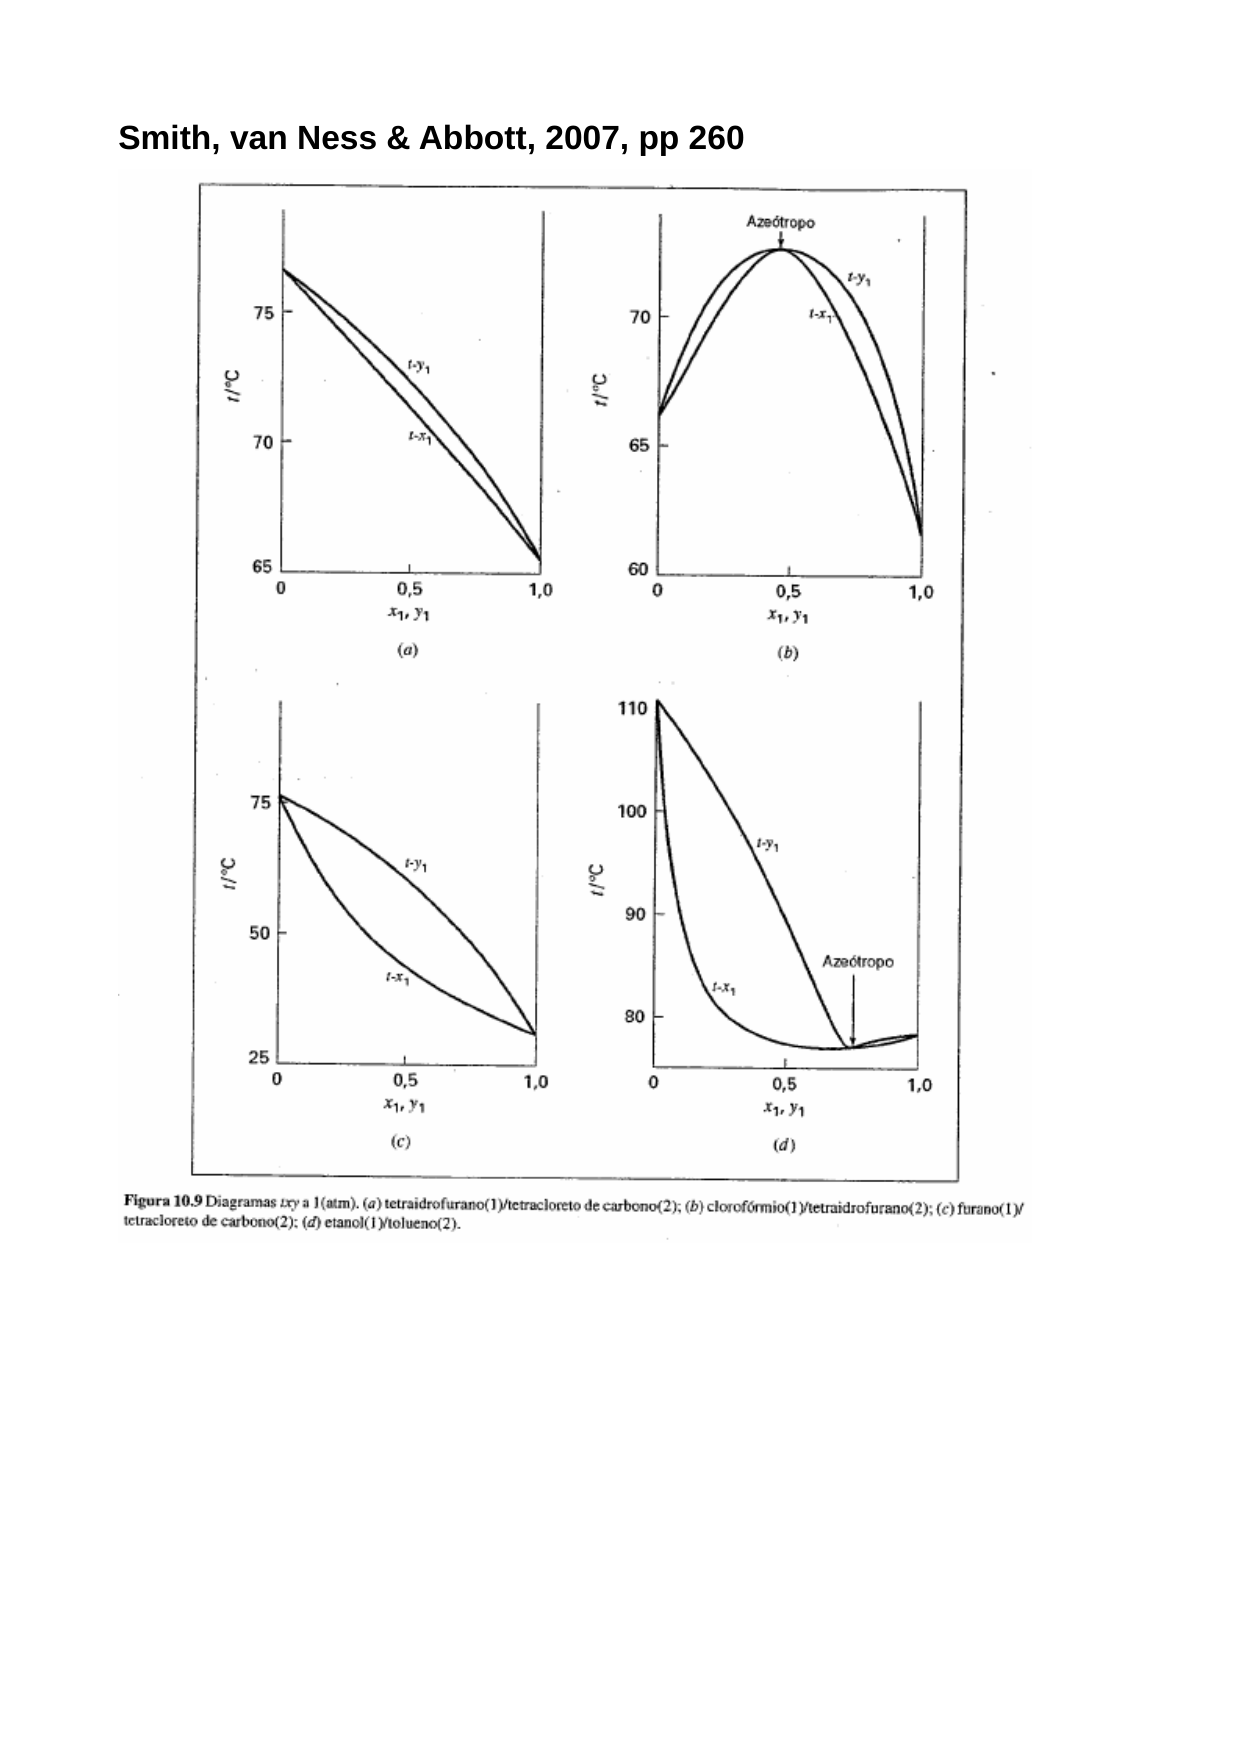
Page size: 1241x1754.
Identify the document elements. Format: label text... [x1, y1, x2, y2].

picture [118, 169, 1033, 1243]
subtitle Smith, van Ness & Abbott, 2007, pp 260 [118, 118, 1122, 157]
